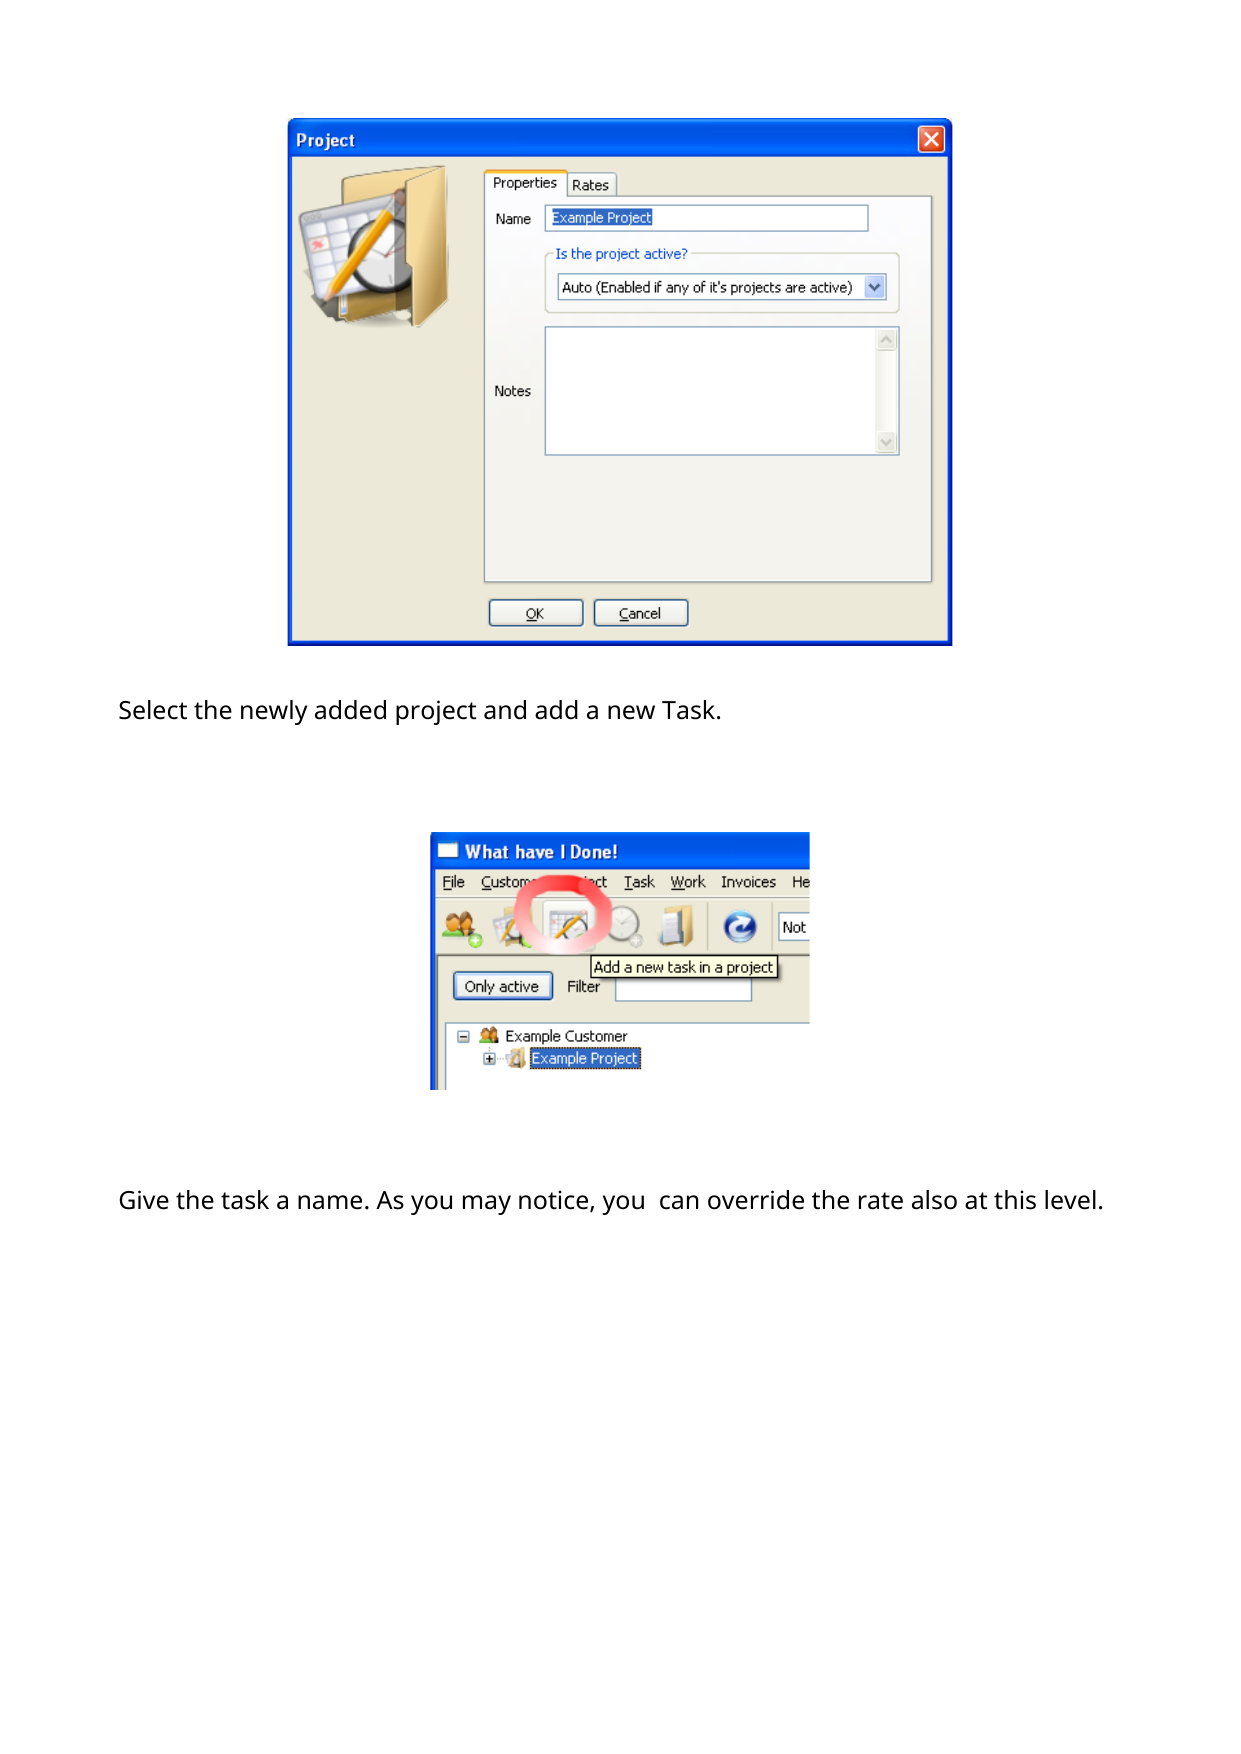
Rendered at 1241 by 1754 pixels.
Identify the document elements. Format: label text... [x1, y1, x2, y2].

text Give the task a name. As you may notice, you can override the rate also at this level. [118, 1183, 1122, 1217]
picture [287, 118, 953, 646]
picture [430, 832, 810, 1090]
text Select the newly added project and add a new Task. [118, 692, 1122, 726]
